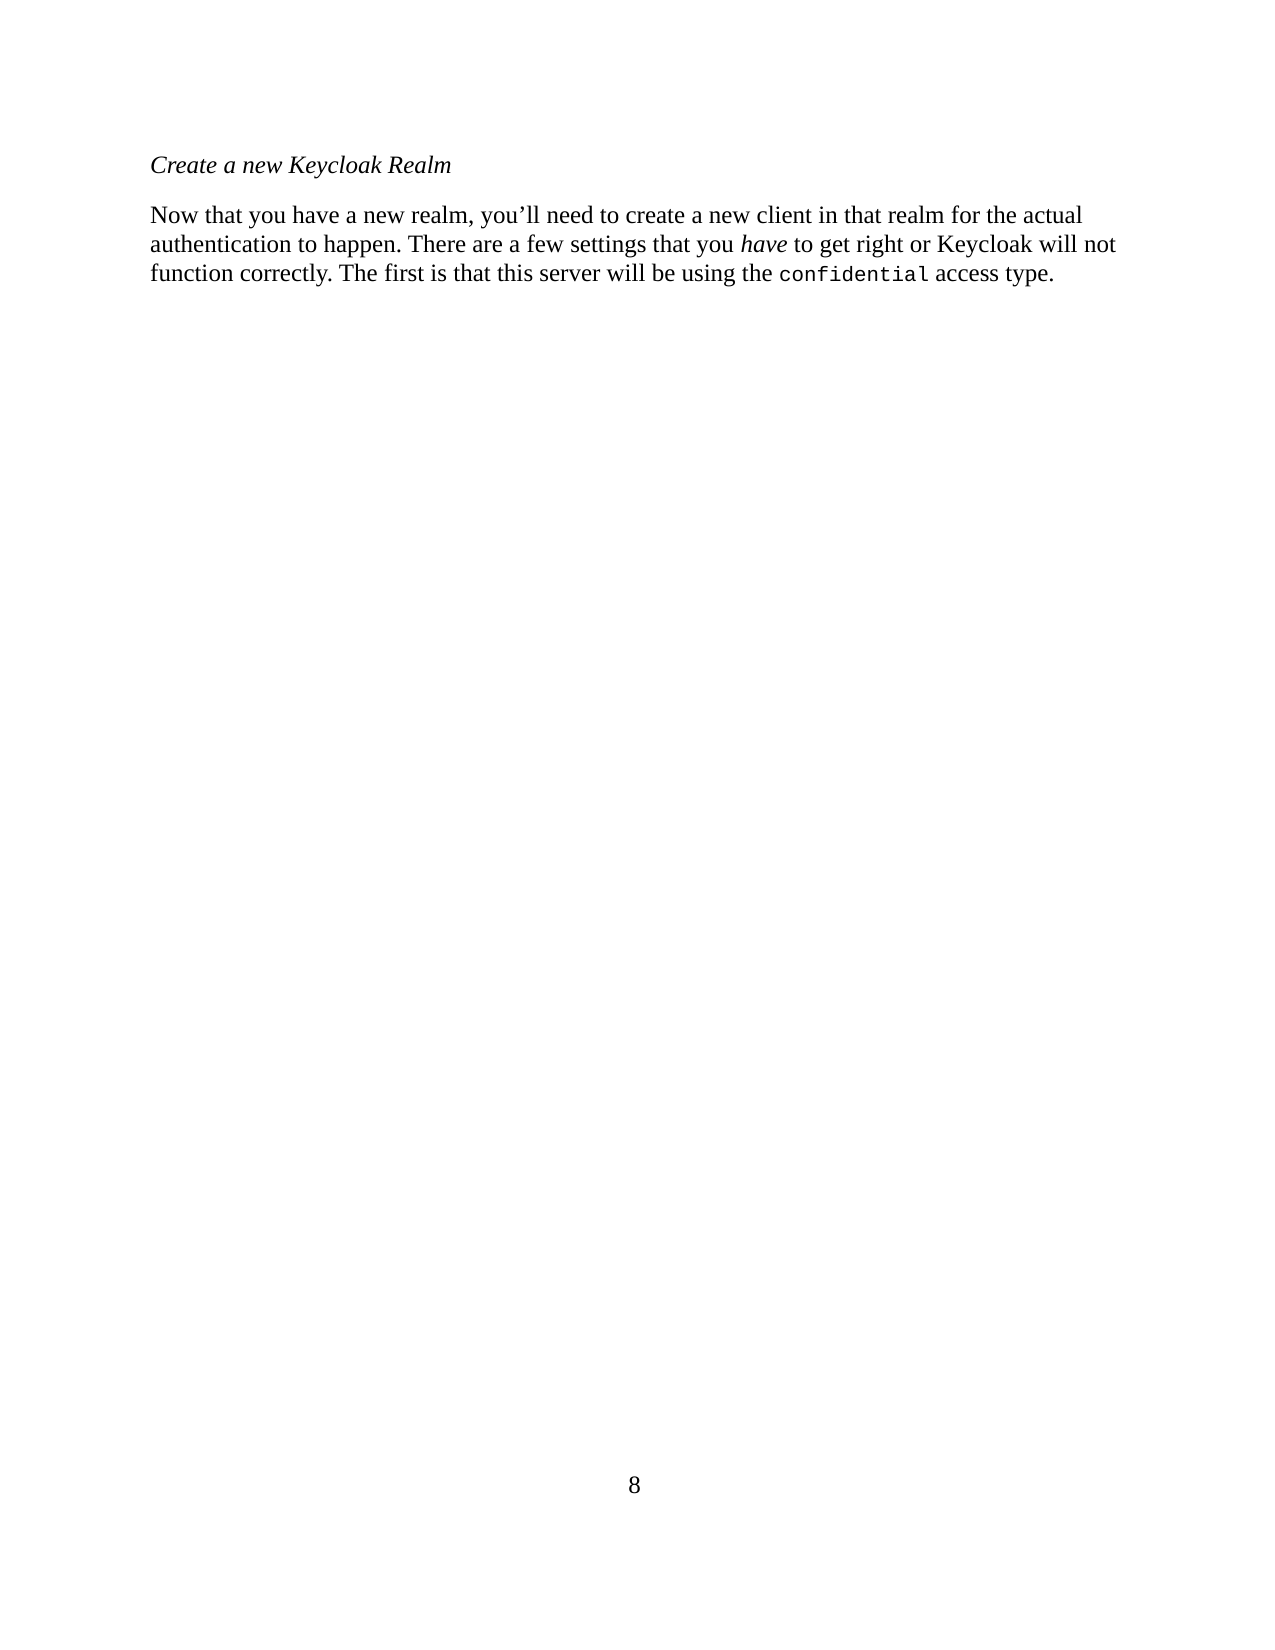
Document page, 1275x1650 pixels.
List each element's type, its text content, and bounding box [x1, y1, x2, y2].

text Create a new Keycloak Realm [150, 150, 1125, 179]
text Now that you have a new realm, you’ll need to create a new client in that realm for the actual authentication to happen. There are a few settings that you have to get right or Keycloak will not function correctly. The first is that this server will be using the confidential access type. [150, 200, 1125, 287]
